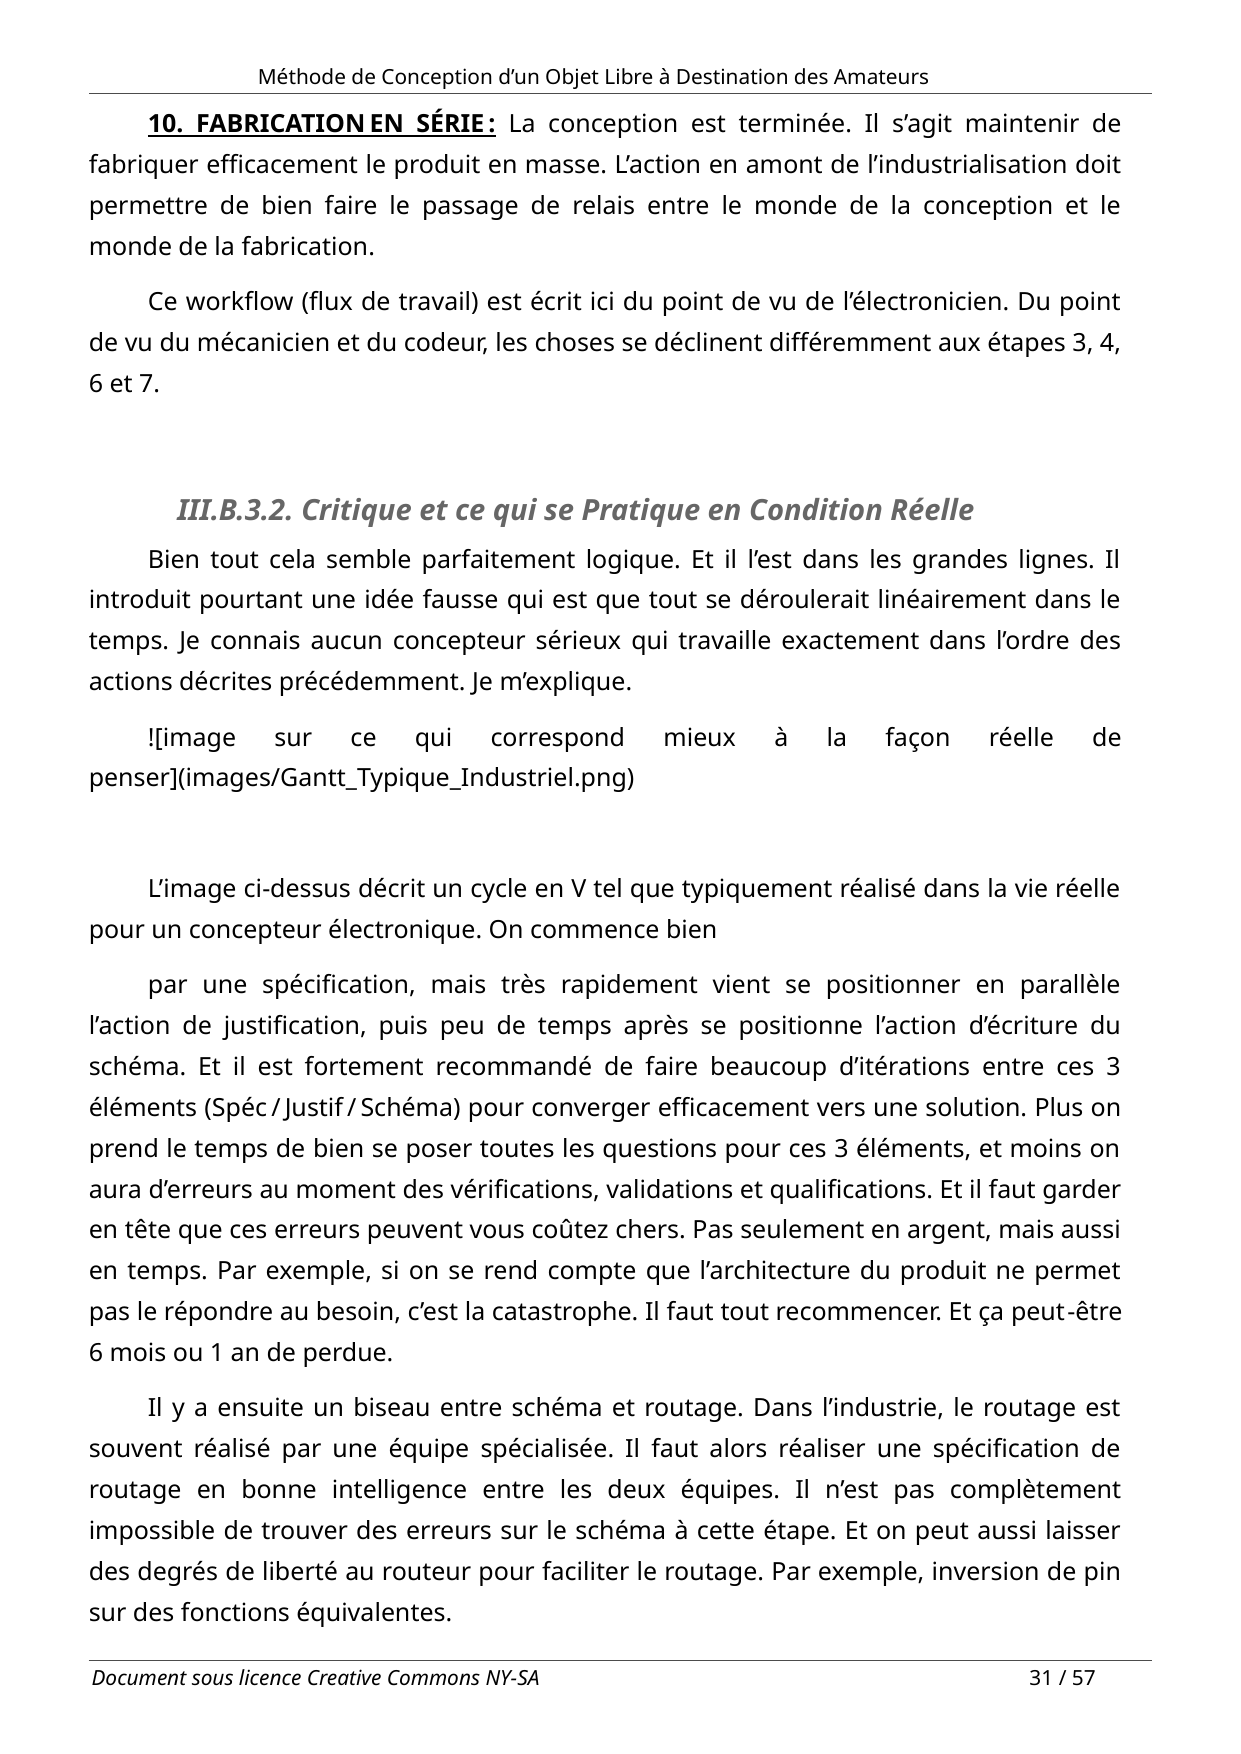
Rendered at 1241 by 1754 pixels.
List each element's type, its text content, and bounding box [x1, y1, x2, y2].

text ![image sur ce qui correspond mieux à la façon réelle de penser](images/Gantt_Typique_Industriel.png) [88, 719, 1122, 794]
subtitle Critique et ce qui se Pratique en Condition Réelle [118, 489, 1152, 529]
text Il y a ensuite un biseau entre schéma et routage. Dans l’industrie, le routage est souvent réalisé par une équipe spécialisée. Il faut alors réaliser une spécification de routage en bonne intelligence entre les deux équipes. Il n’est pas complètement impossible de trouver des erreurs sur le schéma à cette étape. Et on peut aussi laisser des degrés de liberté au routeur pour faciliter le routage. Par exemple, inversion de pin sur des fonctions équivalentes. [88, 1390, 1122, 1628]
text par une spécification, mais très rapidement vient se positionner en parallèle l’action de justification, puis peu de temps après se positionne l’action d’écriture du schéma. Et il est fortement recommandé de faire beaucoup d’itérations entre ces 3 éléments (Spéc / Justif / Schéma) pour converger efficacement vers une solution. Plus on prend le temps de bien se poser toutes les questions pour ces 3 éléments, et moins on aura d’erreurs au moment des vérifications, validations et qualifications. Et il faut garder en tête que ces erreurs peuvent vous coûtez chers. Pas seulement en argent, mais aussi en temps. Par exemple, si on se rend compte que l’architecture du produit ne permet pas le répondre au besoin, c’est la catastrophe. Il faut tout recommencer. Et ça peut‑être 6 mois ou 1 an de perdue. [88, 967, 1122, 1369]
text 10. FABRICATION EN SÉRIE : La conception est terminée. Il s’agit maintenir de fabriquer efficacement le produit en masse. L’action en amont de l’industrialisation doit permettre de bien faire le passage de relais entre le monde de la conception et le monde de la fabrication. [88, 106, 1122, 263]
text Ce workflow (flux de travail) est écrit ici du point de vu de l’électronicien. Du point de vu du mécanicien et du codeur, les choses se déclinent différemment aux étapes 3, 4, 6 et 7. [88, 284, 1122, 400]
text Bien tout cela semble parfaitement logique. Et il l’est dans les grandes lignes. Il introduit pourtant une idée fausse qui est que tout se déroulerait linéairement dans le temps. Je connais aucun concepteur sérieux qui travaille exactement dans l’ordre des actions décrites précédemment. Je m’explique. [88, 541, 1122, 698]
text L’image ci‑dessus décrit un cycle en V tel que typiquement réalisé dans la vie réelle pour un concepteur électronique. On commence bien [88, 871, 1122, 946]
